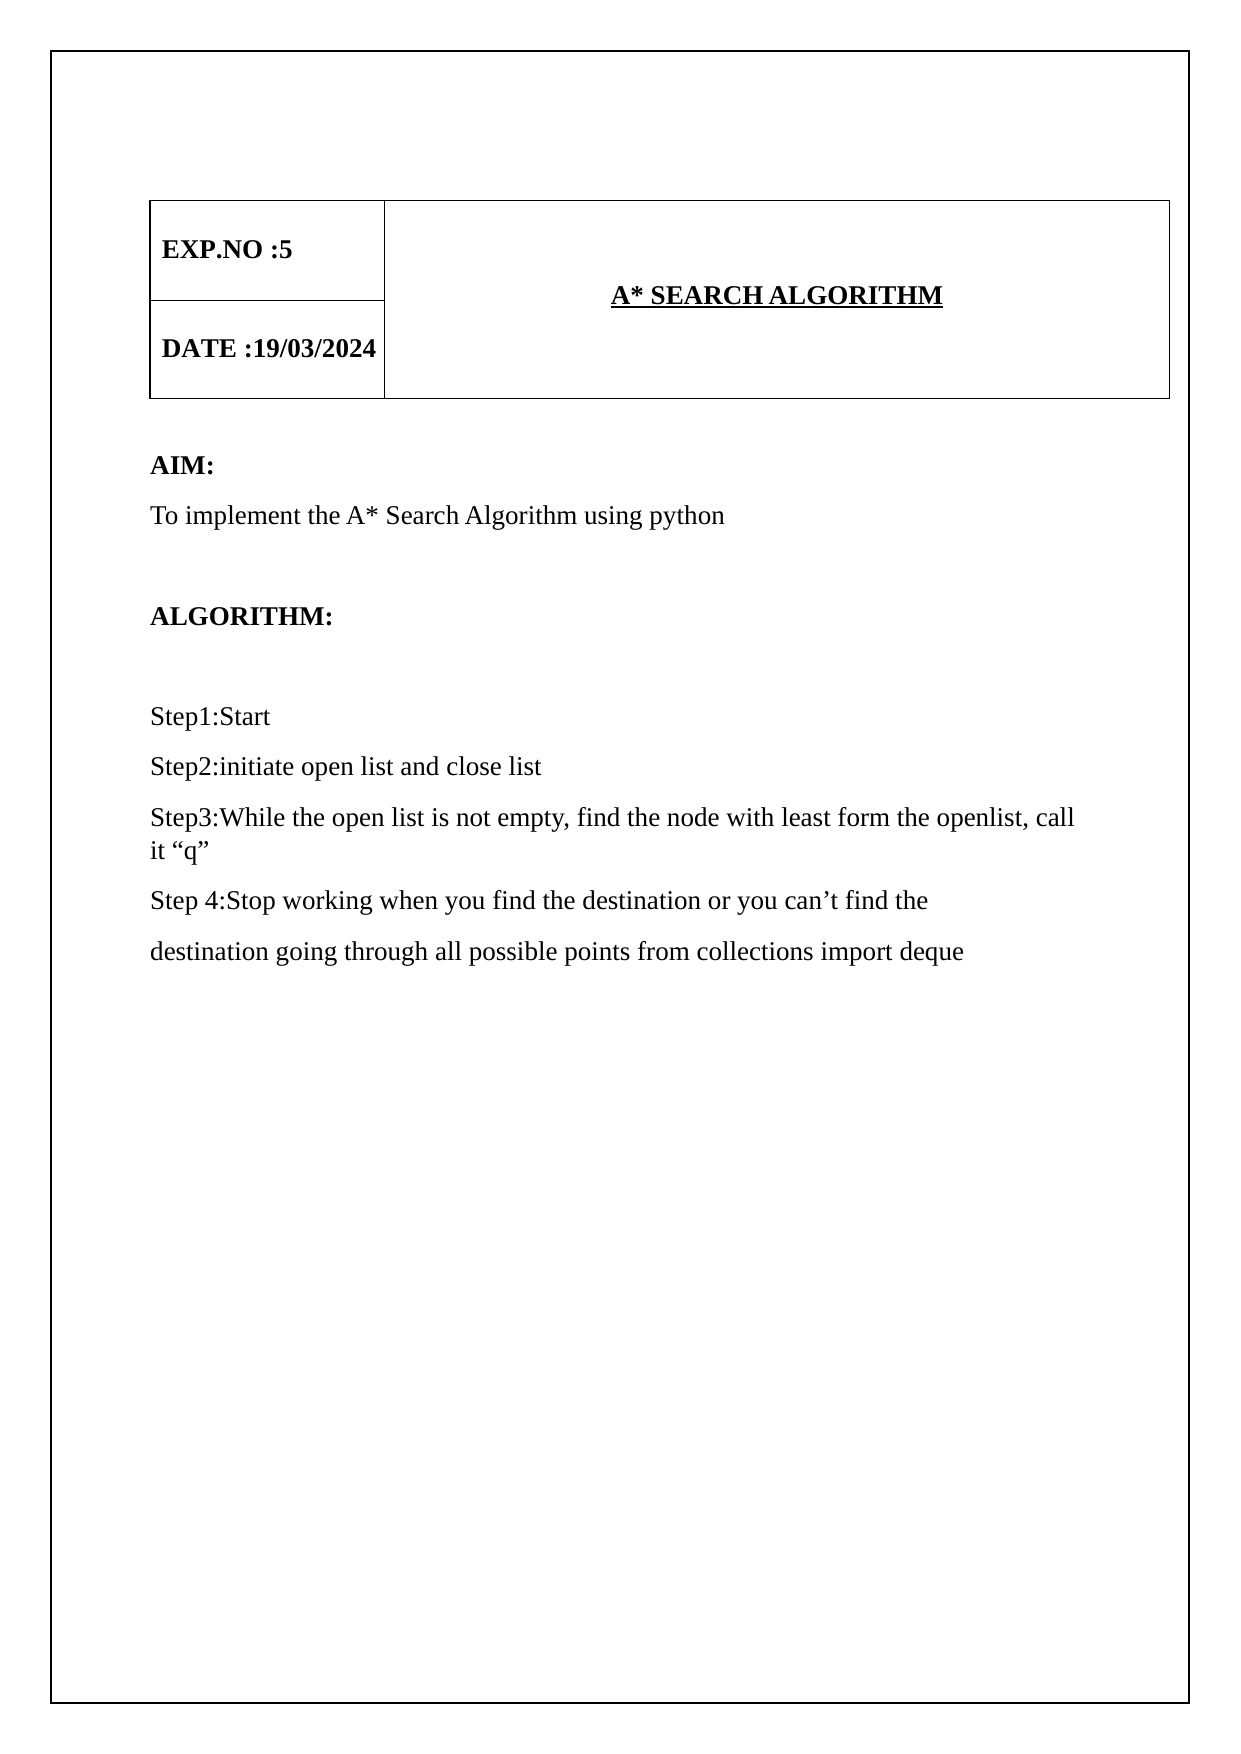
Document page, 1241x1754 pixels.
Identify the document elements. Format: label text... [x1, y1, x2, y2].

text Step2:initiate open list and close list [150, 750, 1090, 782]
table_header EXP.NO :5 [151, 201, 384, 299]
text Step 4:Stop working when you find the destination or you can’t find the [150, 884, 1090, 916]
table_header A* SEARCH ALGORITHM [385, 201, 1169, 398]
text To implement the A* Search Algorithm using python [150, 499, 1090, 531]
text destination going through all possible points from collections import deque [150, 934, 1090, 966]
text AIM: [150, 449, 1090, 480]
text ALGORITHM: [150, 600, 1090, 631]
table_cell DATE :19/03/2024 [151, 301, 384, 398]
text Step1:Start [150, 700, 1090, 731]
text Step3:While the open list is not empty, find the node with least form the openlist, call it “q” [150, 801, 1090, 865]
